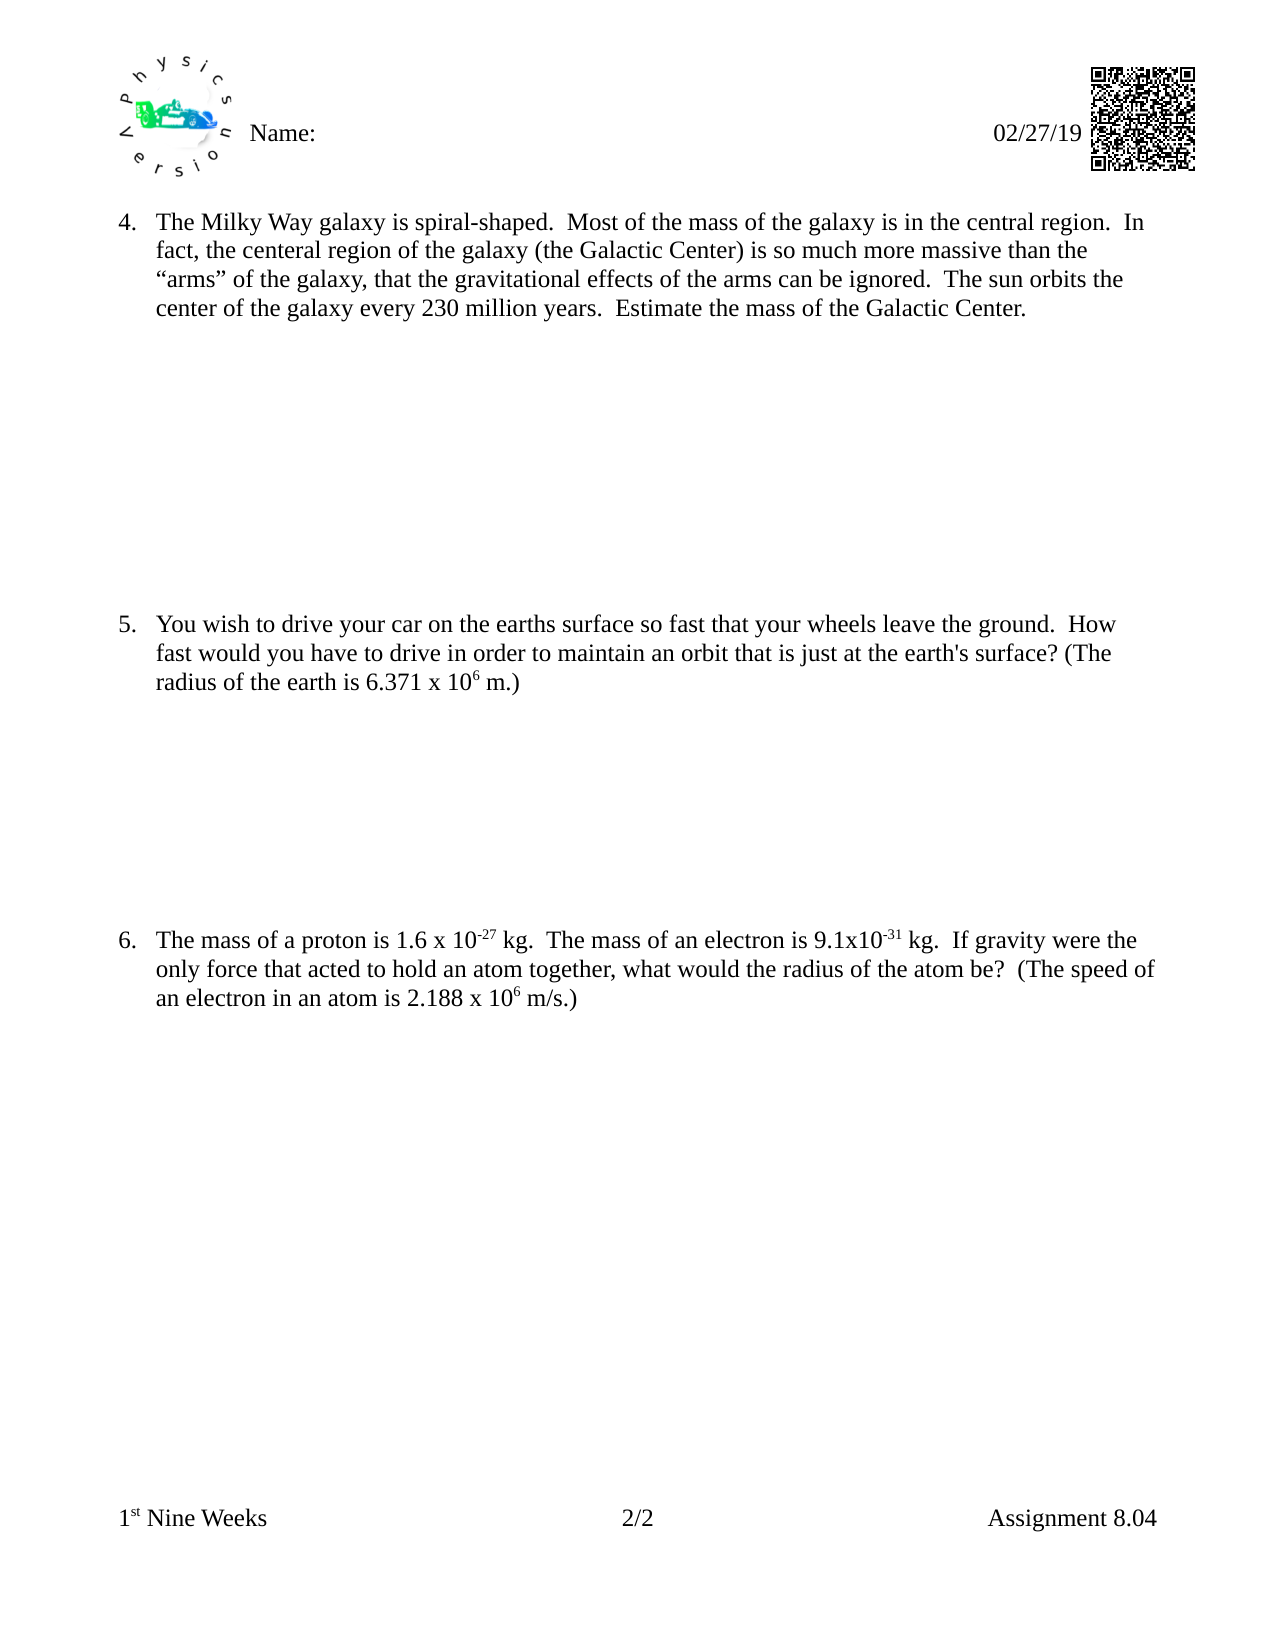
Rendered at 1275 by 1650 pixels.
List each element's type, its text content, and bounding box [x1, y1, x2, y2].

picture [1082, 58, 1203, 179]
list You wish to drive your car on the earths surface so fast that your wheels leave the ground. How fast would you have to drive in order to maintain an orbit that is just at the earth's surface? (The radius of the earth is 6.371 x 106 m.) [118, 609, 1157, 696]
picture [119, 56, 232, 177]
list The Milky Way galaxy is spiral-shaped. Most of the mass of the galaxy is in the central region. In fact, the centeral region of the galaxy (the Galactic Center) is so much more massive than the “arms” of the galaxy, that the gravitational effects of the arms can be ignored. The sun orbits the center of the galaxy every 230 million years. Estimate the mass of the Galactic Center. [118, 207, 1157, 322]
list The mass of a proton is 1.6 x 10-27 kg. The mass of an electron is 9.1x10-31 kg. If gravity were the only force that acted to hold an atom together, what would the radius of the atom be? (The speed of an electron in an atom is 2.188 x 106 m/s.) [118, 926, 1157, 1012]
